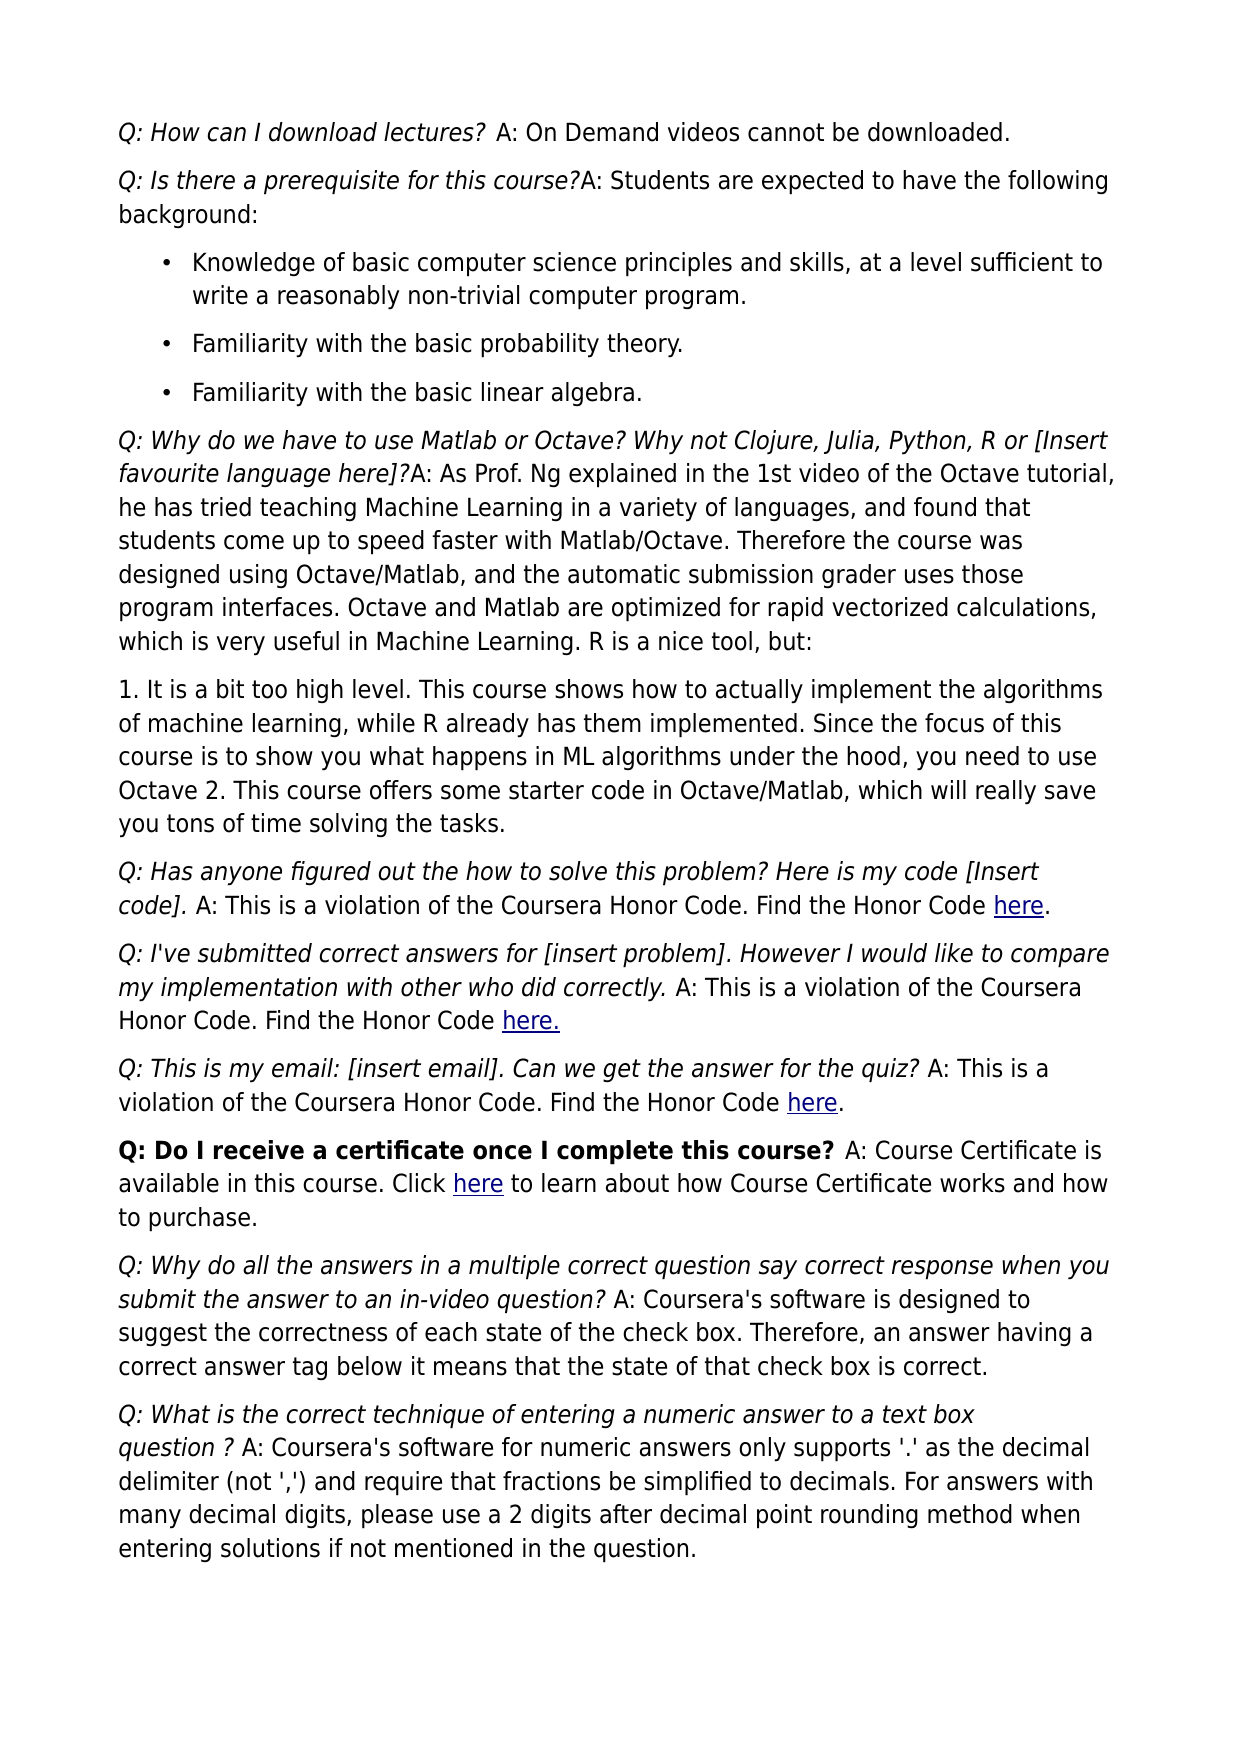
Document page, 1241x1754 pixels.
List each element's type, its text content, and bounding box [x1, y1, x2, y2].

text 1. It is a bit too high level. This course shows how to actually implement the algorithms of machine learning, while R already has them implemented. Since the focus of this course is to show you what happens in ML algorithms under the hood, you need to use Octave 2. This course offers some starter code in Octave/Matlab, which will really save you tons of time solving the tasks. [118, 675, 1122, 838]
text Q: Is there a prerequisite for this course?A: Students are expected to have the following background: [118, 166, 1122, 229]
text Q: What is the correct technique of entering a numeric answer to a text box question ? A: Coursera's software for numeric answers only supports '.' as the decimal delimiter (not ',') and require that fractions be simplified to decimals. For answers with many decimal digits, please use a 2 digits after decimal point rounding method when entering solutions if not mentioned in the question. [118, 1400, 1122, 1563]
text Q: Has anyone figured out the how to solve this problem? Here is my code [Insert code]. A: This is a violation of the Coursera Honor Code. Find the Honor Code here. [118, 857, 1122, 920]
list Knowledge of basic computer science principles and skills, at a level sufficient to write a reasonably non-trivial computer program. [162, 248, 1122, 311]
text Q: Why do all the answers in a multiple correct question say correct response when you submit the answer to an in-video question? A: Coursera's software is designed to suggest the correctness of each state of the check box. Therefore, an answer having a correct answer tag below it means that the state of that check box is correct. [118, 1251, 1122, 1381]
text Q: Why do we have to use Matlab or Octave? Why not Clojure, Julia, Python, R or [Insert favourite language here]?A: As Prof. Ng explained in the 1st video of the Octave tutorial, he has tried teaching Machine Learning in a variety of languages, and found that students come up to speed faster with Matlab/Octave. Therefore the course was designed using Octave/Matlab, and the automatic submission grader uses those program interfaces. Octave and Matlab are optimized for rapid vectorized calculations, which is very useful in Machine Learning. R is a nice tool, but: [118, 426, 1122, 656]
text Q: This is my email: [insert email]. Can we get the answer for the quiz? A: This is a violation of the Coursera Honor Code. Find the Honor Code here. [118, 1054, 1122, 1117]
text Q: Do I receive a certificate once I complete this course? A: Course Certificate is available in this course. Click here to learn about how Course Certificate works and how to purchase. [118, 1136, 1122, 1232]
list Familiarity with the basic probability theory. [162, 329, 1122, 359]
text Q: I've submitted correct answers for [insert problem]. However I would like to compare my implementation with other who did correctly. A: This is a violation of the Coursera Honor Code. Find the Honor Code here. [118, 939, 1122, 1035]
text Q: How can I download lectures? A: On Demand videos cannot be downloaded. [118, 118, 1122, 147]
list Familiarity with the basic linear algebra. [162, 378, 1122, 407]
